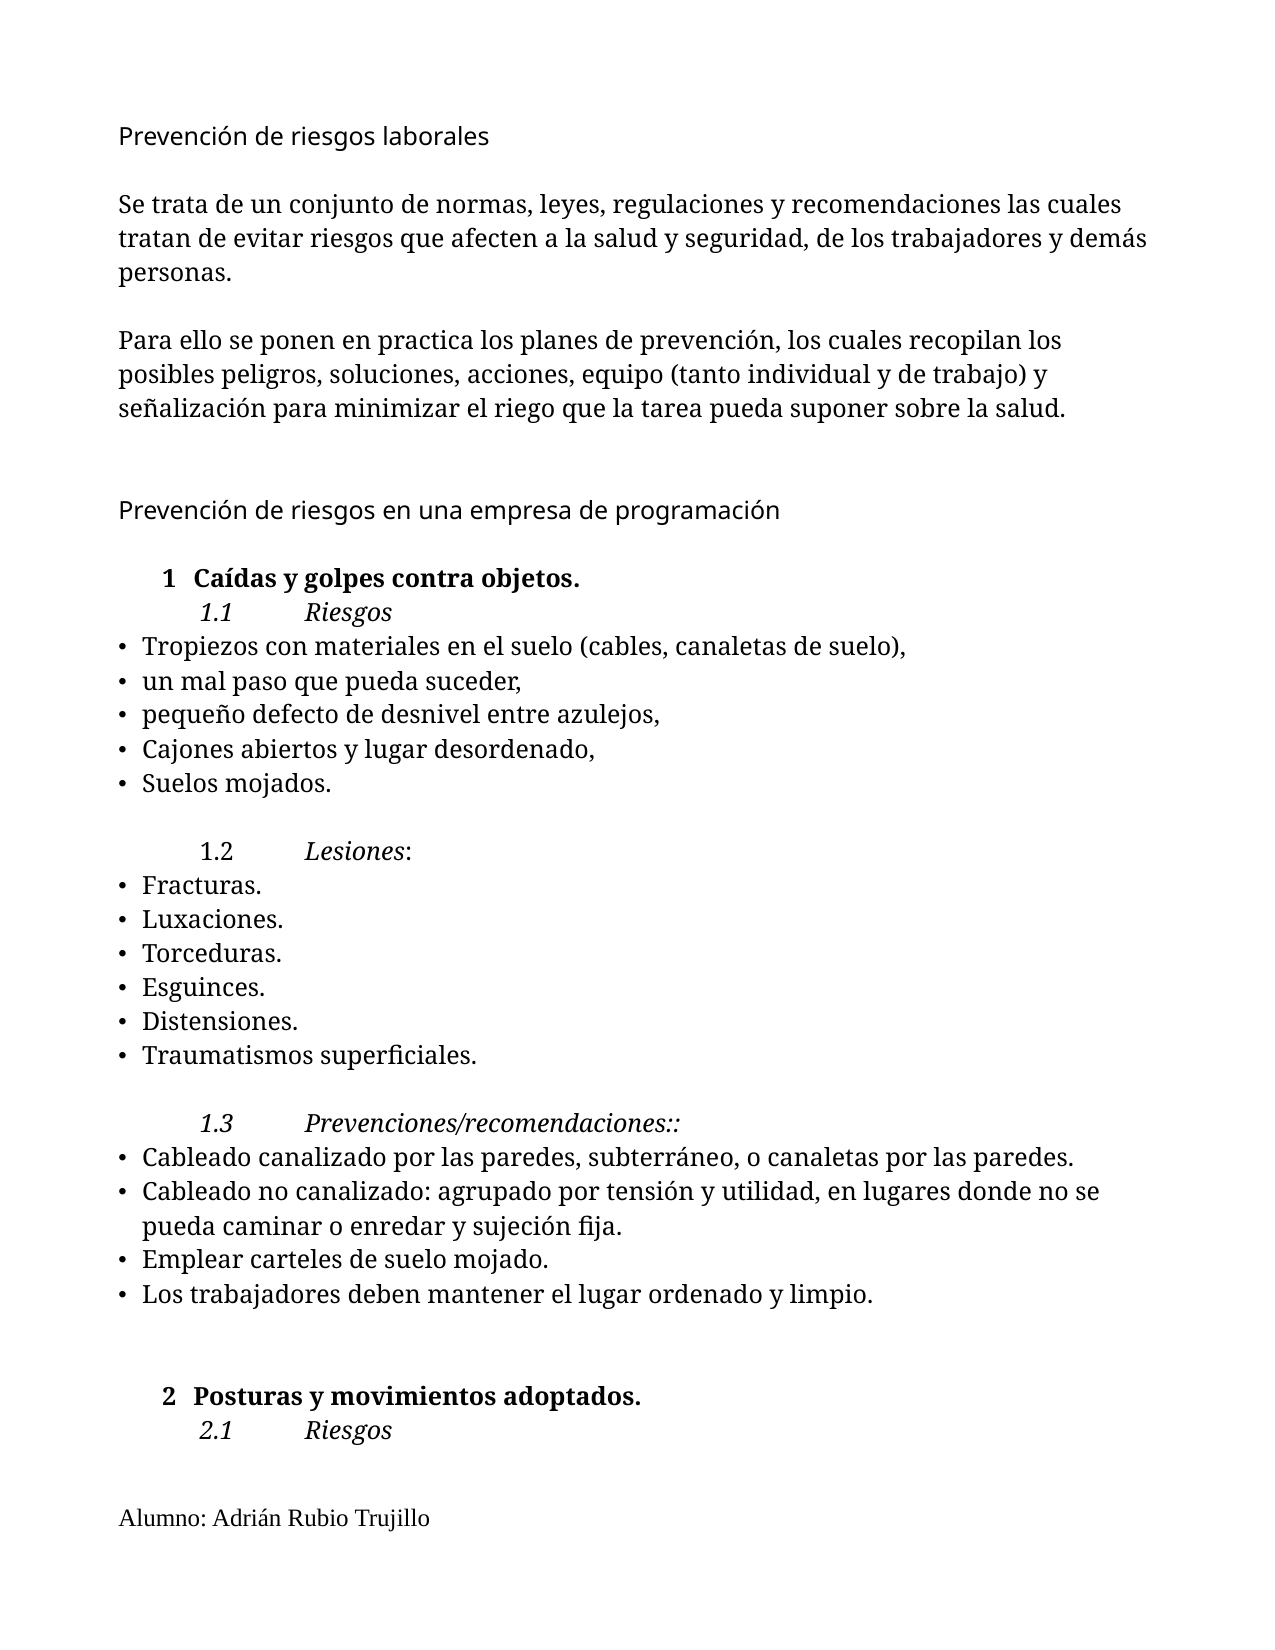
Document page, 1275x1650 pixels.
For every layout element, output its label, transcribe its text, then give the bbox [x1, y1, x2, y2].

list Luxaciones. [118, 902, 1157, 936]
list Cableado canalizado por las paredes, subterráneo, o canaletas por las paredes. [118, 1140, 1157, 1174]
list Distensiones. [118, 1004, 1157, 1038]
list Riesgos [193, 1412, 1157, 1447]
list Suelos mojados. [118, 765, 1157, 799]
list un mal paso que pueda suceder, [118, 663, 1157, 697]
list Cableado no canalizado: agrupado por tensión y utilidad, en lugares donde no se pueda caminar o enredar y sujeción fija. [118, 1174, 1157, 1242]
list Esguinces. [118, 970, 1157, 1004]
list Lesiones: [193, 833, 1157, 867]
list pequeño defecto de desnivel entre azulejos, [118, 697, 1157, 731]
text Para ello se ponen en practica los planes de prevención, los cuales recopilan los posibles peligros, soluciones, acciones, equipo (tanto individual y de trabajo) y señalización para minimizar el riego que la tarea pueda suponer sobre la salud. [118, 322, 1157, 425]
list Cajones abiertos y lugar desordenado, [118, 731, 1157, 765]
text Se trata de un conjunto de normas, leyes, regulaciones y recomendaciones las cuales tratan de evitar riesgos que afecten a la salud y seguridad, de los trabajadores y demás personas. [118, 186, 1157, 288]
text Prevención de riesgos en una empresa de programación [118, 493, 1157, 527]
list Tropiezos con materiales en el suelo (cables, canaletas de suelo), [118, 629, 1157, 663]
list Posturas y movimientos adoptados. [156, 1378, 1157, 1412]
list Caídas y golpes contra objetos. [156, 561, 1157, 595]
list Los trabajadores deben mantener el lugar ordenado y limpio. [118, 1276, 1157, 1310]
list Traumatismos superficiales. [118, 1038, 1157, 1072]
list Emplear carteles de suelo mojado. [118, 1242, 1157, 1276]
list Prevenciones/recomendaciones:: [193, 1106, 1157, 1140]
list Torceduras. [118, 936, 1157, 970]
text Prevención de riesgos laborales [118, 118, 1157, 152]
list Riesgos [193, 595, 1157, 629]
list Fracturas. [118, 867, 1157, 902]
